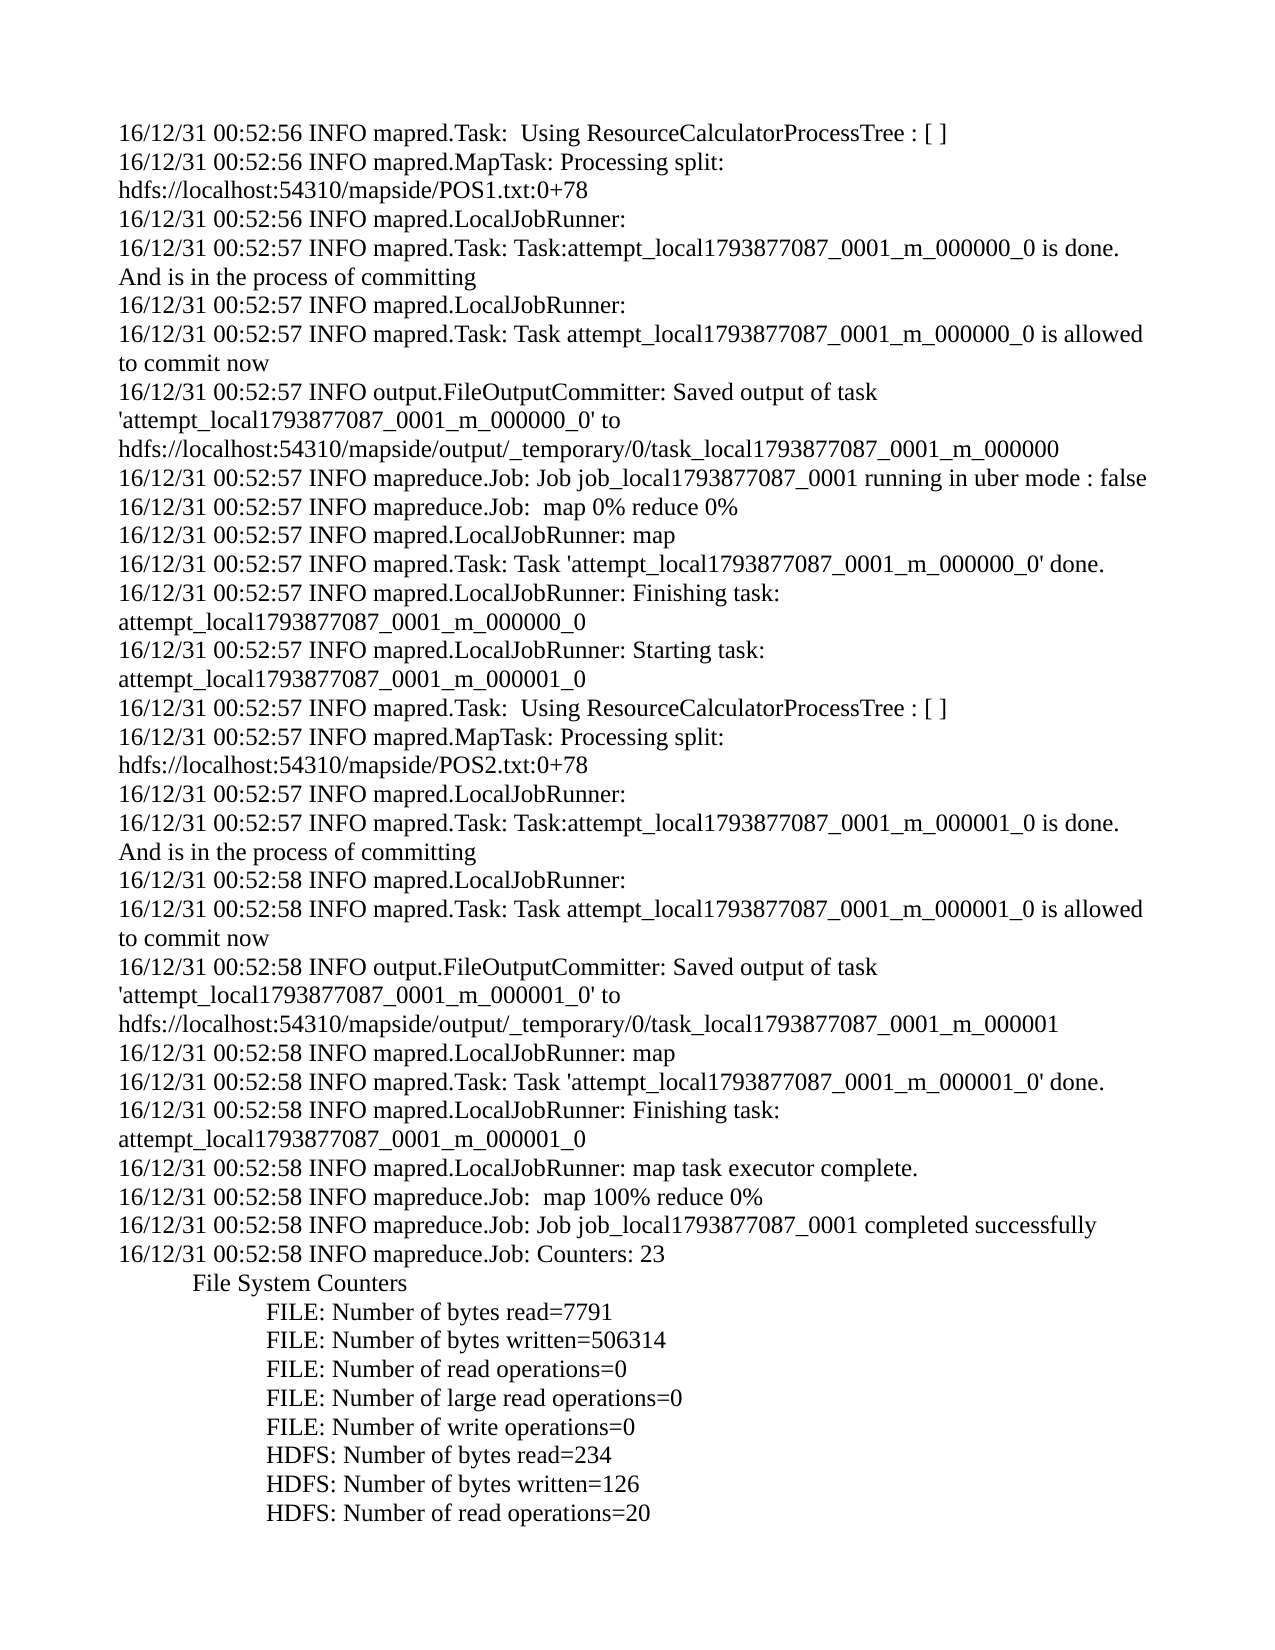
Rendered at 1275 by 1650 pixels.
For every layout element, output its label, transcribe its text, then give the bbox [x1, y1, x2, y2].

text 16/12/31 00:52:56 INFO mapred.Task: Using ResourceCalculatorProcessTree : [ ] [118, 118, 1157, 147]
text 16/12/31 00:52:57 INFO mapred.LocalJobRunner: Starting task: attempt_local1793877087_0001_m_000001_0 [118, 636, 1157, 693]
text FILE: Number of read operations=0 [118, 1354, 1157, 1383]
text 16/12/31 00:52:58 INFO mapreduce.Job: map 100% reduce 0% [118, 1182, 1157, 1211]
text 16/12/31 00:52:57 INFO mapreduce.Job: map 0% reduce 0% [118, 492, 1157, 521]
text HDFS: Number of bytes written=126 [118, 1469, 1157, 1498]
text 16/12/31 00:52:56 INFO mapred.LocalJobRunner: [118, 204, 1157, 233]
text 16/12/31 00:52:57 INFO mapred.LocalJobRunner: [118, 291, 1157, 319]
text 16/12/31 00:52:57 INFO mapred.Task: Task 'attempt_local1793877087_0001_m_000000_0' done. [118, 549, 1157, 578]
text FILE: Number of large read operations=0 [118, 1383, 1157, 1412]
text 16/12/31 00:52:56 INFO mapred.MapTask: Processing split: hdfs://localhost:54310/mapside/POS1.txt:0+78 [118, 147, 1157, 204]
text 16/12/31 00:52:57 INFO mapreduce.Job: Job job_local1793877087_0001 running in uber mode : false [118, 463, 1157, 492]
text 16/12/31 00:52:57 INFO mapred.Task: Task attempt_local1793877087_0001_m_000000_0 is allowed to commit now [118, 319, 1157, 377]
text HDFS: Number of read operations=20 [118, 1498, 1157, 1527]
text 16/12/31 00:52:58 INFO mapred.LocalJobRunner: map [118, 1038, 1157, 1067]
text 16/12/31 00:52:57 INFO mapred.Task: Task:attempt_local1793877087_0001_m_000000_0 is done. And is in the process of committing [118, 233, 1157, 291]
text 16/12/31 00:52:58 INFO mapreduce.Job: Counters: 23 [118, 1239, 1157, 1268]
text 16/12/31 00:52:58 INFO mapred.LocalJobRunner: map task executor complete. [118, 1153, 1157, 1182]
text 16/12/31 00:52:58 INFO mapred.Task: Task attempt_local1793877087_0001_m_000001_0 is allowed to commit now [118, 894, 1157, 952]
text File System Counters [118, 1268, 1157, 1297]
text 16/12/31 00:52:57 INFO mapred.LocalJobRunner: Finishing task: attempt_local1793877087_0001_m_000000_0 [118, 578, 1157, 636]
text FILE: Number of write operations=0 [118, 1412, 1157, 1441]
text 16/12/31 00:52:58 INFO mapred.LocalJobRunner: Finishing task: attempt_local1793877087_0001_m_000001_0 [118, 1096, 1157, 1153]
text 16/12/31 00:52:58 INFO mapred.Task: Task 'attempt_local1793877087_0001_m_000001_0' done. [118, 1067, 1157, 1096]
text FILE: Number of bytes written=506314 [118, 1326, 1157, 1354]
text 16/12/31 00:52:58 INFO mapred.LocalJobRunner: [118, 866, 1157, 894]
text 16/12/31 00:52:58 INFO output.FileOutputCommitter: Saved output of task 'attempt_local1793877087_0001_m_000001_0' to hdfs://localhost:54310/mapside/output/_temporary/0/task_local1793877087_0001_m_000001 [118, 952, 1157, 1038]
text FILE: Number of bytes read=7791 [118, 1297, 1157, 1326]
text 16/12/31 00:52:57 INFO mapred.MapTask: Processing split: hdfs://localhost:54310/mapside/POS2.txt:0+78 [118, 722, 1157, 779]
text 16/12/31 00:52:57 INFO mapred.Task: Using ResourceCalculatorProcessTree : [ ] [118, 693, 1157, 722]
text 16/12/31 00:52:57 INFO mapred.Task: Task:attempt_local1793877087_0001_m_000001_0 is done. And is in the process of committing [118, 808, 1157, 866]
text 16/12/31 00:52:57 INFO mapred.LocalJobRunner: [118, 779, 1157, 808]
text HDFS: Number of bytes read=234 [118, 1441, 1157, 1469]
text 16/12/31 00:52:58 INFO mapreduce.Job: Job job_local1793877087_0001 completed successfully [118, 1211, 1157, 1239]
text 16/12/31 00:52:57 INFO mapred.LocalJobRunner: map [118, 521, 1157, 549]
text 16/12/31 00:52:57 INFO output.FileOutputCommitter: Saved output of task 'attempt_local1793877087_0001_m_000000_0' to hdfs://localhost:54310/mapside/output/_temporary/0/task_local1793877087_0001_m_000000 [118, 377, 1157, 463]
